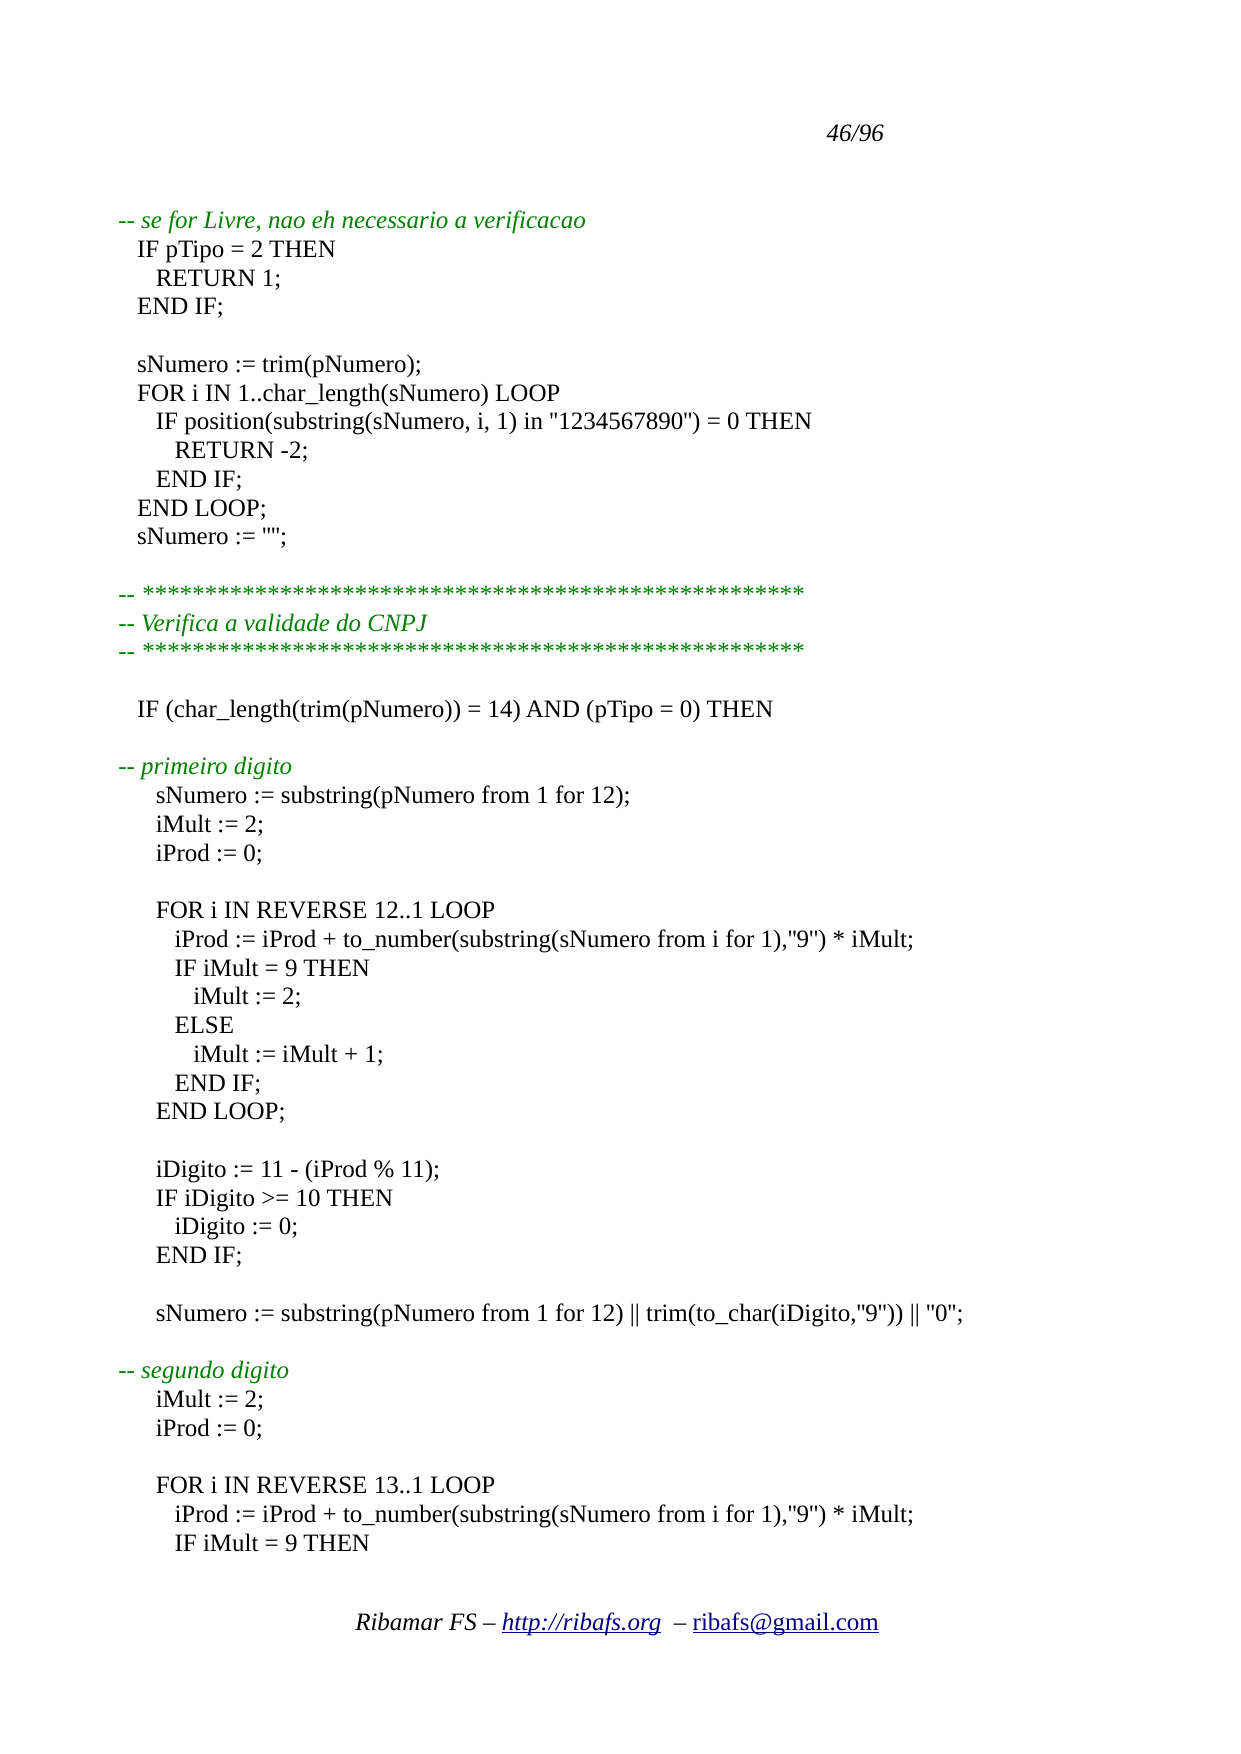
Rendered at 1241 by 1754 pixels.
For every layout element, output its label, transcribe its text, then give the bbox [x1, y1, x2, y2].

text -- se for Livre, nao eh necessario a verificacao IF pTipo = 2 THEN RETURN 1; END IF; sNumero := trim(pNumero); FOR i IN 1..char_length(sNumero) LOOP IF position(substring(sNumero, i, 1) in ''1234567890'') = 0 THEN RETURN -2; END IF; END LOOP; sNumero := ''''; -- ***************************************************** -- Verifica a validade do CNPJ -- ***************************************************** IF (char_length(trim(pNumero)) = 14) AND (pTipo = 0) THEN -- primeiro digito sNumero := substring(pNumero from 1 for 12); iMult := 2; iProd := 0; FOR i IN REVERSE 12..1 LOOP iProd := iProd + to_number(substring(sNumero from i for 1),''9'') * iMult; IF iMult = 9 THEN iMult := 2; ELSE iMult := iMult + 1; END IF; END LOOP; iDigito := 11 - (iProd % 11); IF iDigito >= 10 THEN iDigito := 0; END IF; sNumero := substring(pNumero from 1 for 12) || trim(to_char(iDigito,''9'')) || ''0''; -- segundo digito iMult := 2; iProd := 0; FOR i IN REVERSE 13..1 LOOP iProd := iProd + to_number(substring(sNumero from i for 1),''9'') * iMult; IF iMult = 9 THEN [118, 176, 1122, 1556]
